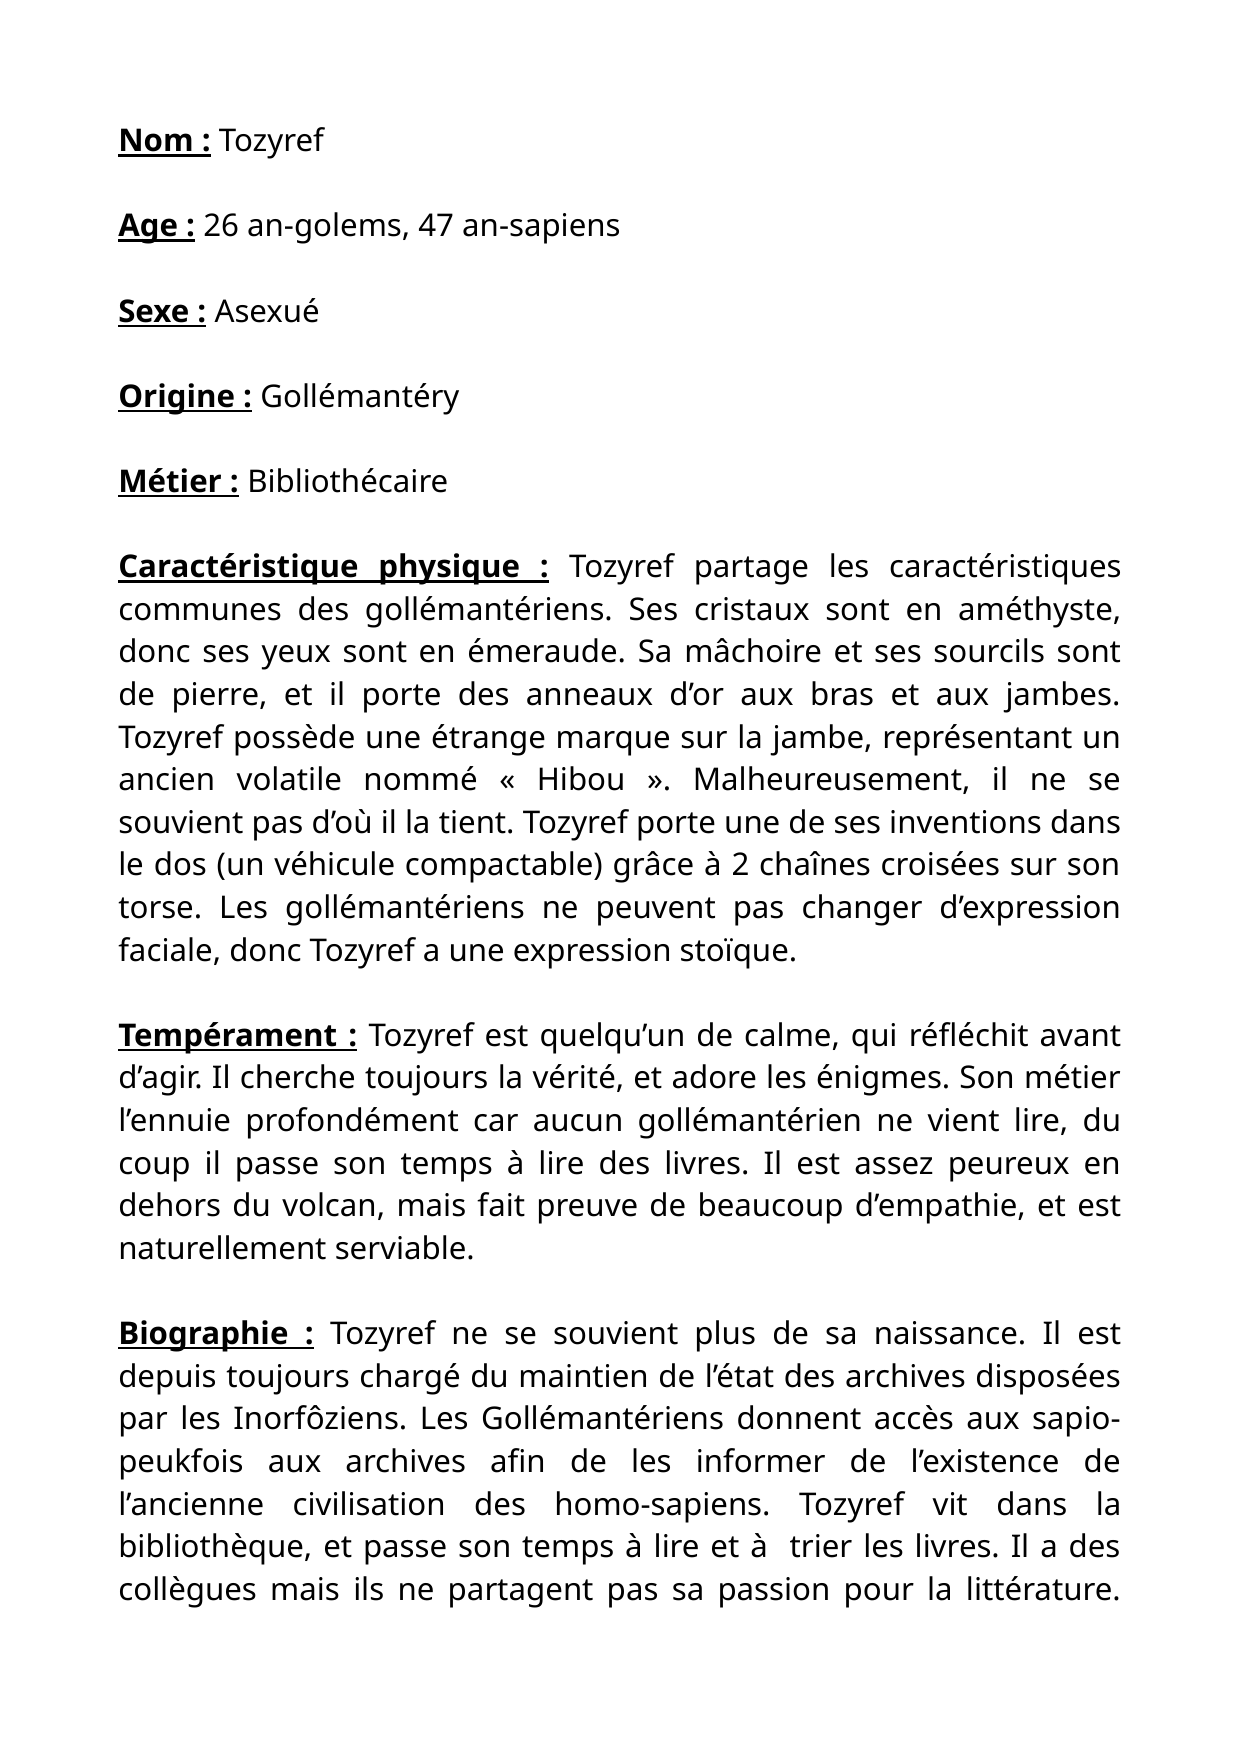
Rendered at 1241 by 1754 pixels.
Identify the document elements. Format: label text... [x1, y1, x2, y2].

text Caractéristique physique : Tozyref partage les caractéristiques communes des gollémantériens. Ses cristaux sont en améthyste, donc ses yeux sont en émeraude. Sa mâchoire et ses sourcils sont de pierre, et il porte des anneaux d’or aux bras et aux jambes. Tozyref possède une étrange marque sur la jambe, représentant un ancien volatile nommé « Hibou ». Malheureusement, il ne se souvient pas d’où il la tient. Tozyref porte une de ses inventions dans le dos (un véhicule compactable) grâce à 2 chaînes croisées sur son torse. Les gollémantériens ne peuvent pas changer d’expression faciale, donc Tozyref a une expression stoïque. [118, 544, 1122, 970]
text Origine : Gollémantéry [118, 374, 1122, 416]
text Nom : Tozyref [118, 118, 1122, 161]
text Age : 26 an-golems, 47 an-sapiens [118, 203, 1122, 246]
text Sexe : Asexué [118, 288, 1122, 331]
text Métier : Bibliothécaire [118, 459, 1122, 502]
text Biographie : Tozyref ne se souvient plus de sa naissance. Il est depuis toujours chargé du maintien de l’état des archives disposées par les Inorfôziens. Les Gollémantériens donnent accès aux sapio-peukfois aux archives afin de les informer de l’existence de l’ancienne civilisation des homo-sapiens. Tozyref vit dans la bibliothèque, et passe son temps à lire et à trier les livres. Il a des collègues mais ils ne partagent pas sa passion pour la littérature. [118, 1311, 1122, 1609]
text Tempérament : Tozyref est quelqu’un de calme, qui réfléchit avant d’agir. Il cherche toujours la vérité, et adore les énigmes. Son métier l’ennuie profondément car aucun gollémantérien ne vient lire, du coup il passe son temps à lire des livres. Il est assez peureux en dehors du volcan, mais fait preuve de beaucoup d’empathie, et est naturellement serviable. [118, 1013, 1122, 1268]
